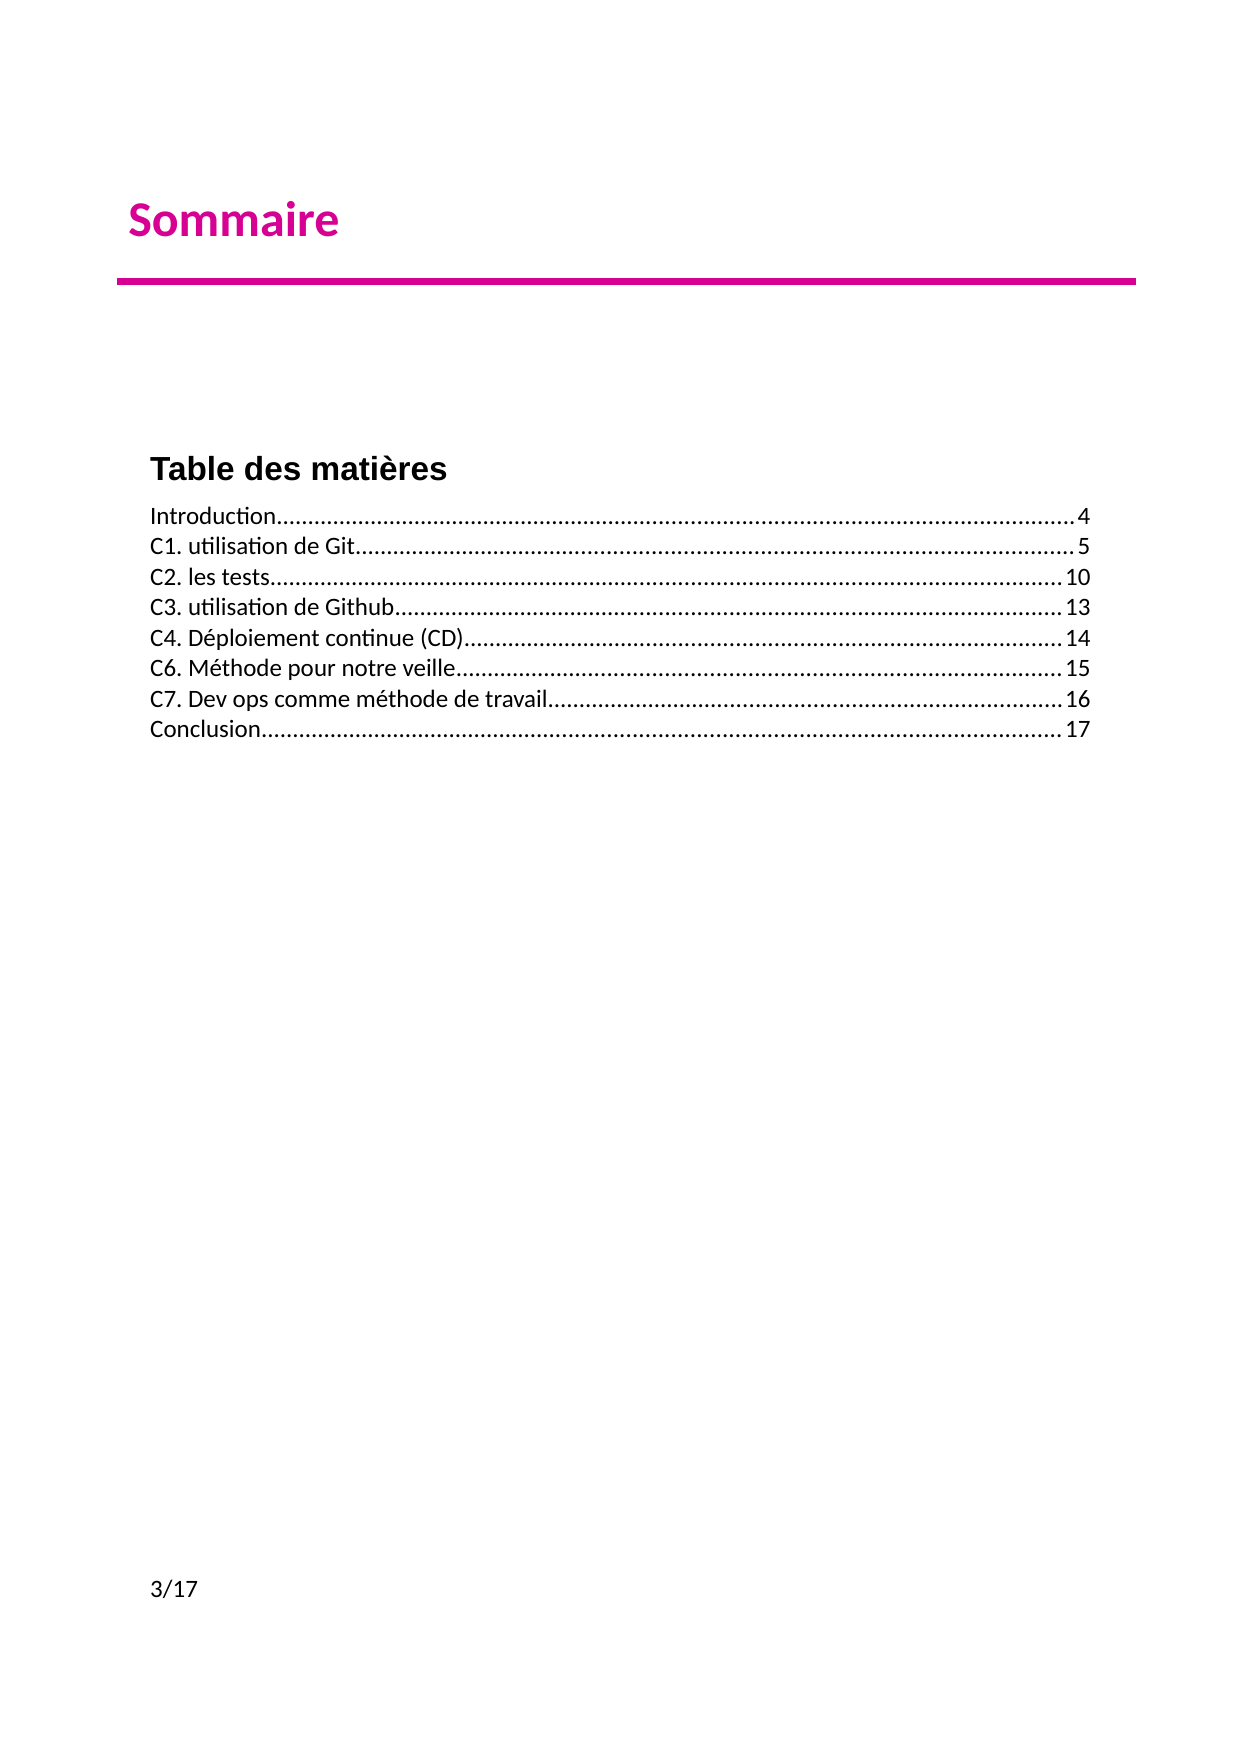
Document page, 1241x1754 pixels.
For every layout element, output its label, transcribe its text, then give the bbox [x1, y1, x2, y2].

text C1. utilisation de Git 5 [150, 531, 1090, 561]
subtitle Table des matières [150, 449, 1090, 487]
table_header Sommaire [117, 188, 1136, 278]
text C7. Dev ops comme méthode de travail 16 [150, 683, 1090, 714]
text C6. Méthode pour notre veille 15 [150, 653, 1090, 683]
text Introduction 4 [150, 500, 1090, 531]
text C2. les tests 10 [150, 561, 1090, 592]
text Conclusion 17 [150, 714, 1090, 744]
text C4. Déploiement continue (CD) 14 [150, 622, 1090, 653]
table_cell [117, 285, 1136, 346]
text C3. utilisation de Github 13 [150, 592, 1090, 622]
